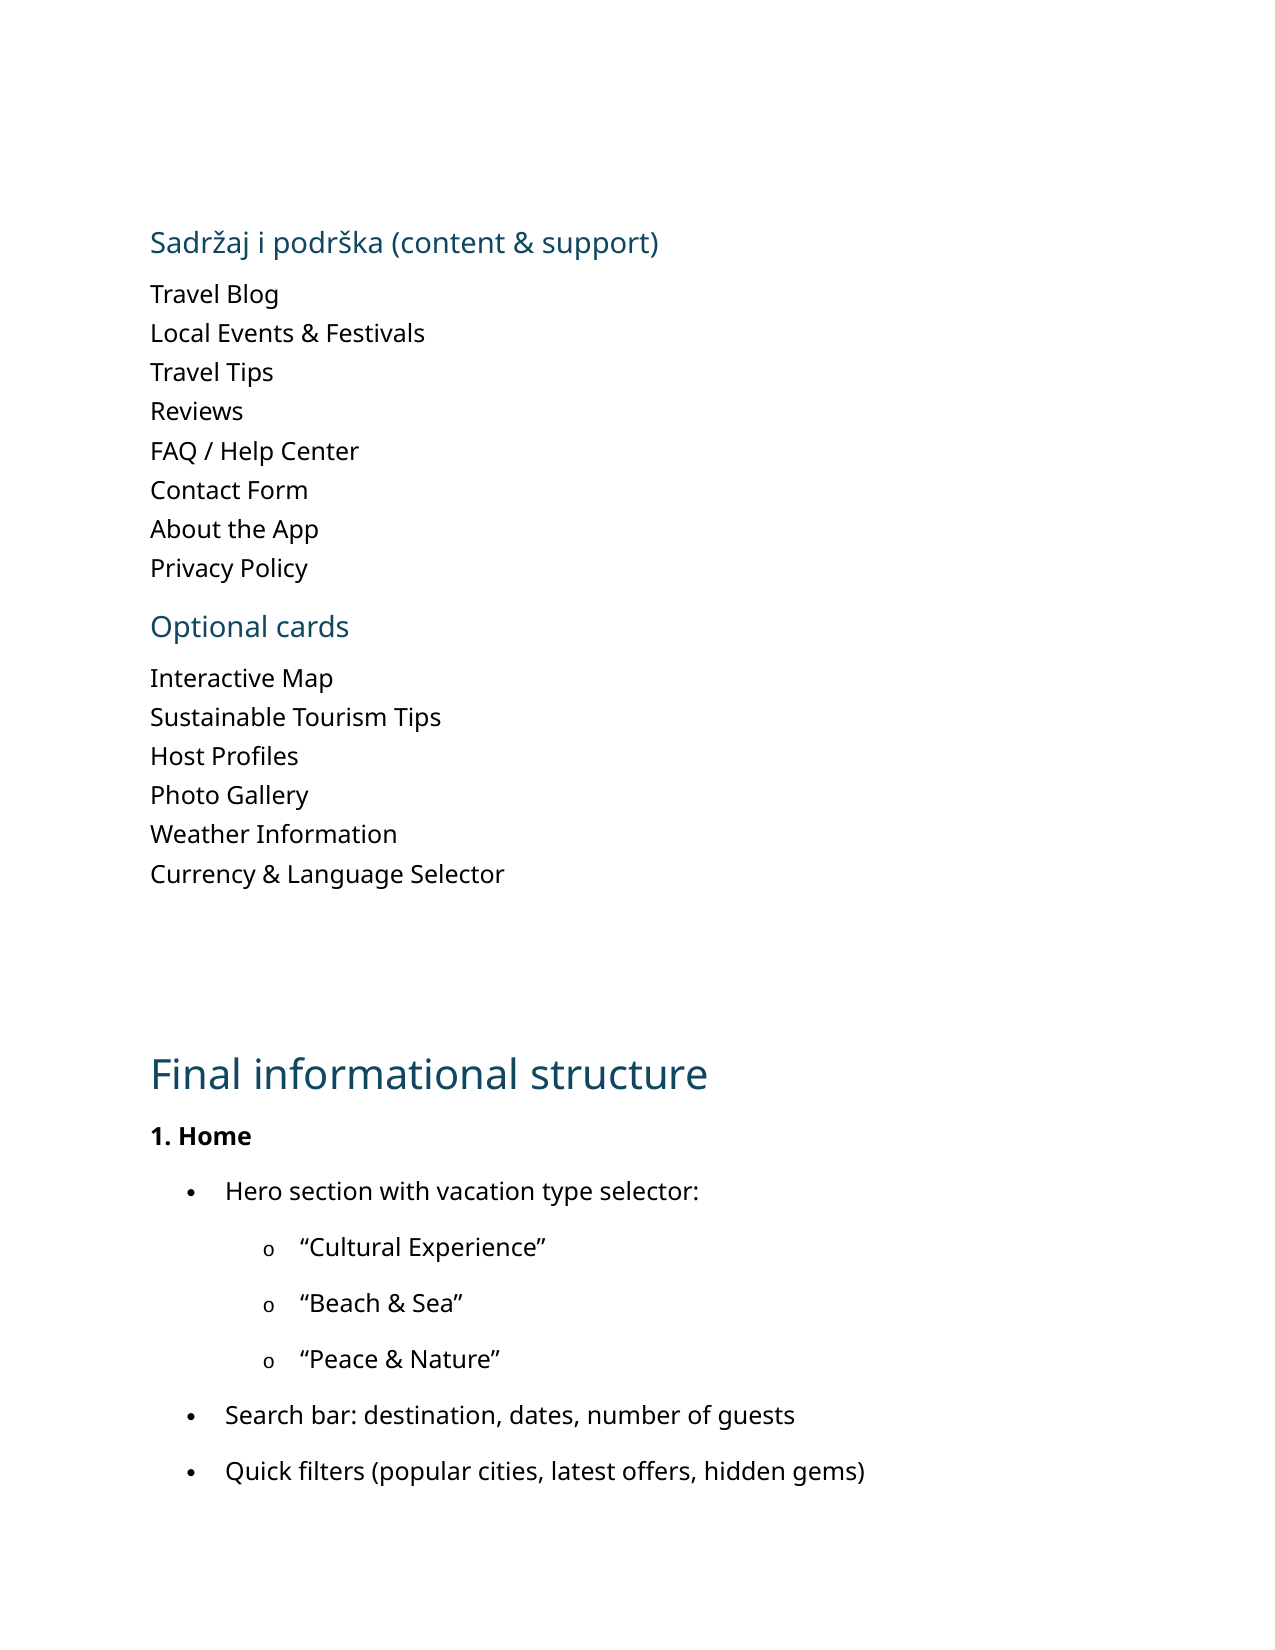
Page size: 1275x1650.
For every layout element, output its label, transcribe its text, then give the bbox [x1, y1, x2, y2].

subtitle Optional cards [150, 606, 1125, 646]
text Travel Tips [150, 355, 1125, 389]
text Reviews [150, 394, 1125, 428]
text Sustainable Tourism Tips [150, 699, 1125, 734]
text Contact Form [150, 472, 1125, 506]
list Search bar: destination, dates, number of guests [187, 1397, 1125, 1431]
text About the App [150, 511, 1125, 546]
text Currency & Language Selector [150, 856, 1125, 890]
list Hero section with vacation type selector: [187, 1174, 1125, 1208]
list “Peace & Nature” [262, 1341, 1125, 1376]
text Photo Gallery [150, 778, 1125, 812]
subtitle Sadržaj i podrška (content & support) [150, 222, 1125, 262]
text FAQ / Help Center [150, 433, 1125, 467]
subtitle Final informational structure [150, 1044, 1125, 1101]
text 1. Home [150, 1118, 1125, 1152]
list Quick filters (popular cities, latest offers, hidden gems) [187, 1453, 1125, 1487]
text Travel Blog [150, 276, 1125, 311]
text Host Profiles [150, 739, 1125, 773]
list “Cultural Experience” [262, 1230, 1125, 1264]
text Interactive Map [150, 660, 1125, 694]
text Privacy Policy [150, 551, 1125, 585]
list “Beach & Sea” [262, 1286, 1125, 1320]
text Weather Information [150, 817, 1125, 851]
text Local Events & Festivals [150, 316, 1125, 350]
